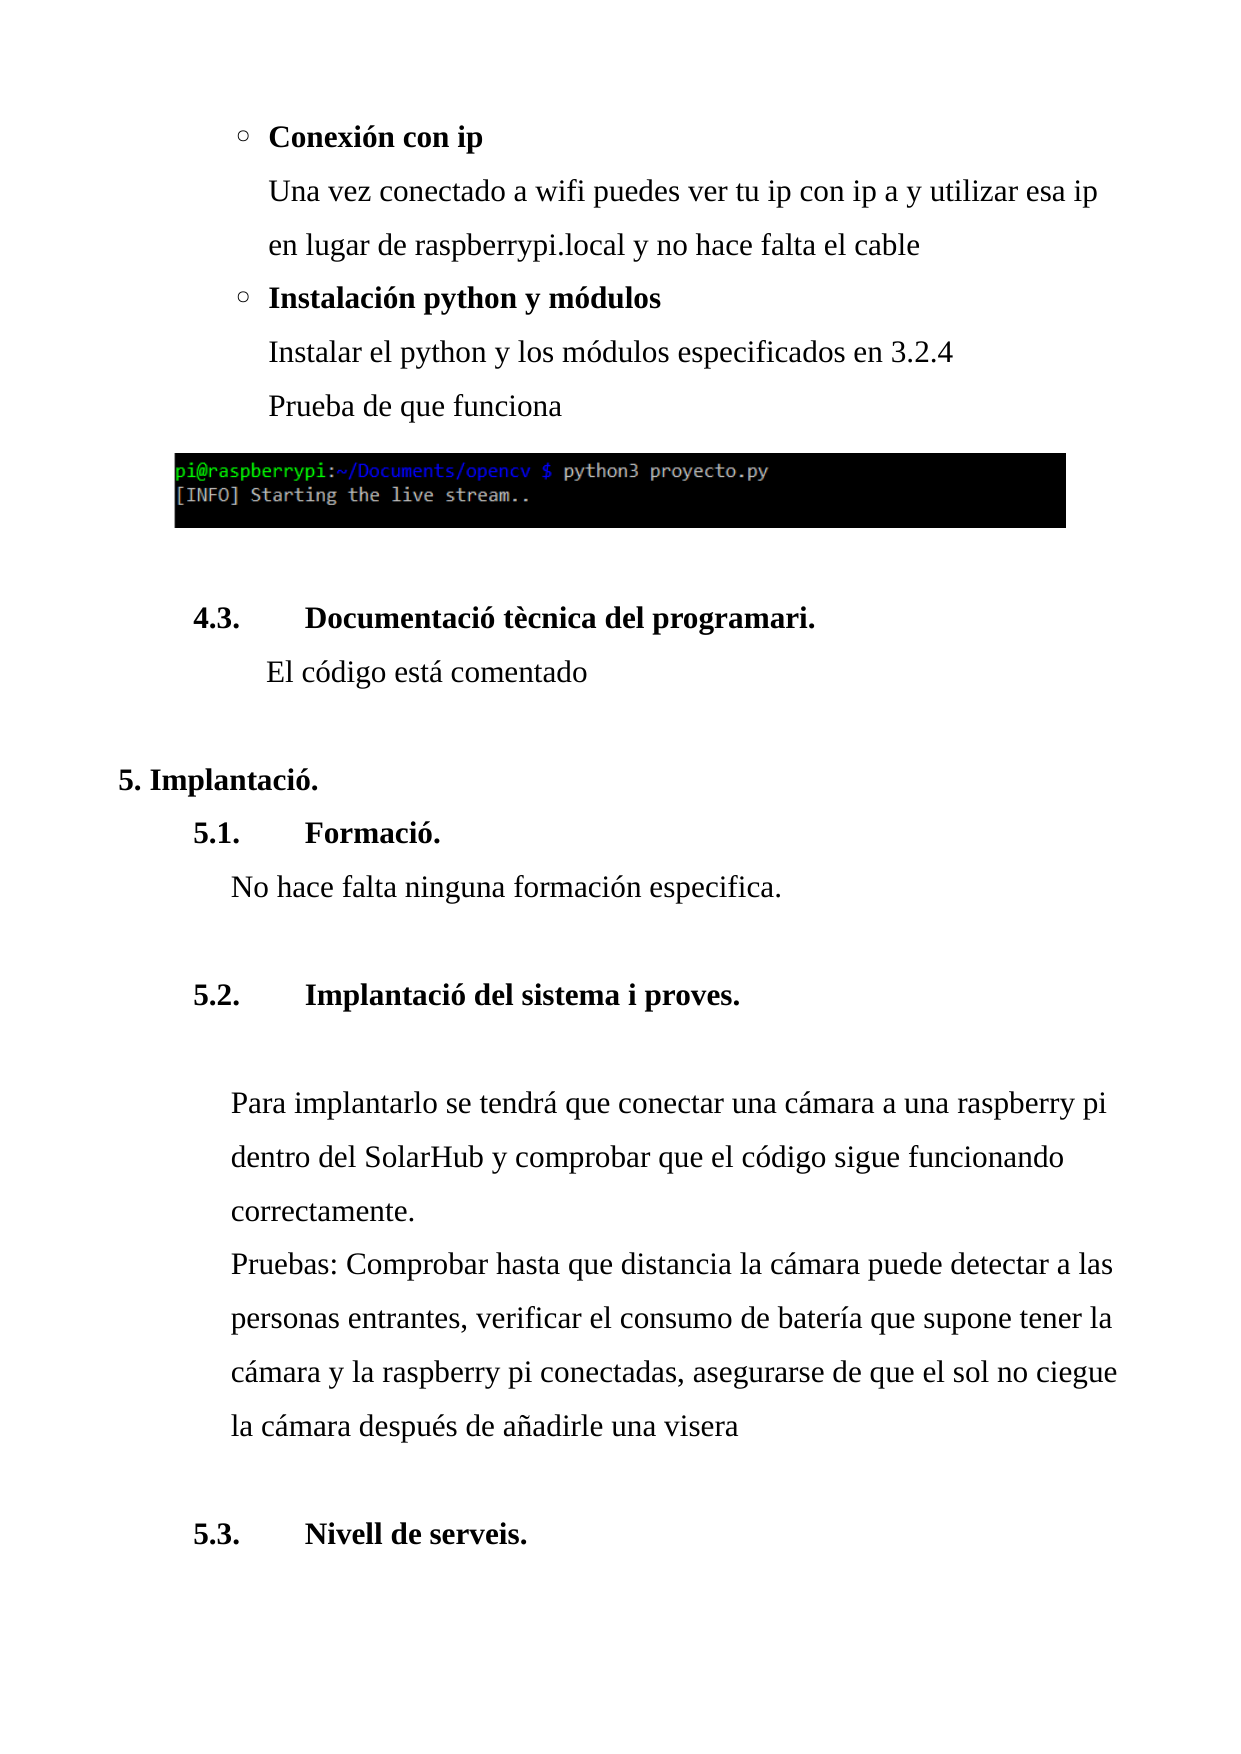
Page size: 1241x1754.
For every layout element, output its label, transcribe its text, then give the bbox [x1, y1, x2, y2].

list Instalación python y módulos [231, 280, 1122, 316]
list Pruebas: Comprobar hasta que distancia la cámara puede detectar a las personas entrantes, verificar el consumo de batería que supone tener la cámara y la raspberry pi conectadas, asegurarse de que el sol no ciegue la cámara después de añadirle una visera [193, 1246, 1122, 1443]
list Una vez conectado a wifi puedes ver tu ip con ip a y utilizar esa ip en lugar de raspberrypi.local y no hace falta el cable [231, 172, 1122, 262]
list Nivell de serveis. [193, 1515, 1122, 1551]
text 5. Implantació. [118, 761, 1122, 797]
list Prueba de que funciona [231, 387, 1122, 423]
list Documentació tècnica del programari. [193, 599, 1122, 635]
list Conexión con ip [231, 118, 1122, 154]
list Instalar el python y los módulos especificados en 3.2.4 [231, 333, 1122, 369]
list Implantació del sistema i proves. [193, 976, 1122, 1012]
text El código está comentado [118, 653, 1122, 689]
list No hace falta ninguna formación especifica. [193, 869, 1122, 904]
list Para implantarlo se tendrá que conectar una cámara a una raspberry pi dentro del SolarHub y comprobar que el código sigue funcionando correctamente. [193, 1084, 1122, 1228]
picture [174, 453, 1066, 528]
list Formació. [193, 815, 1122, 851]
